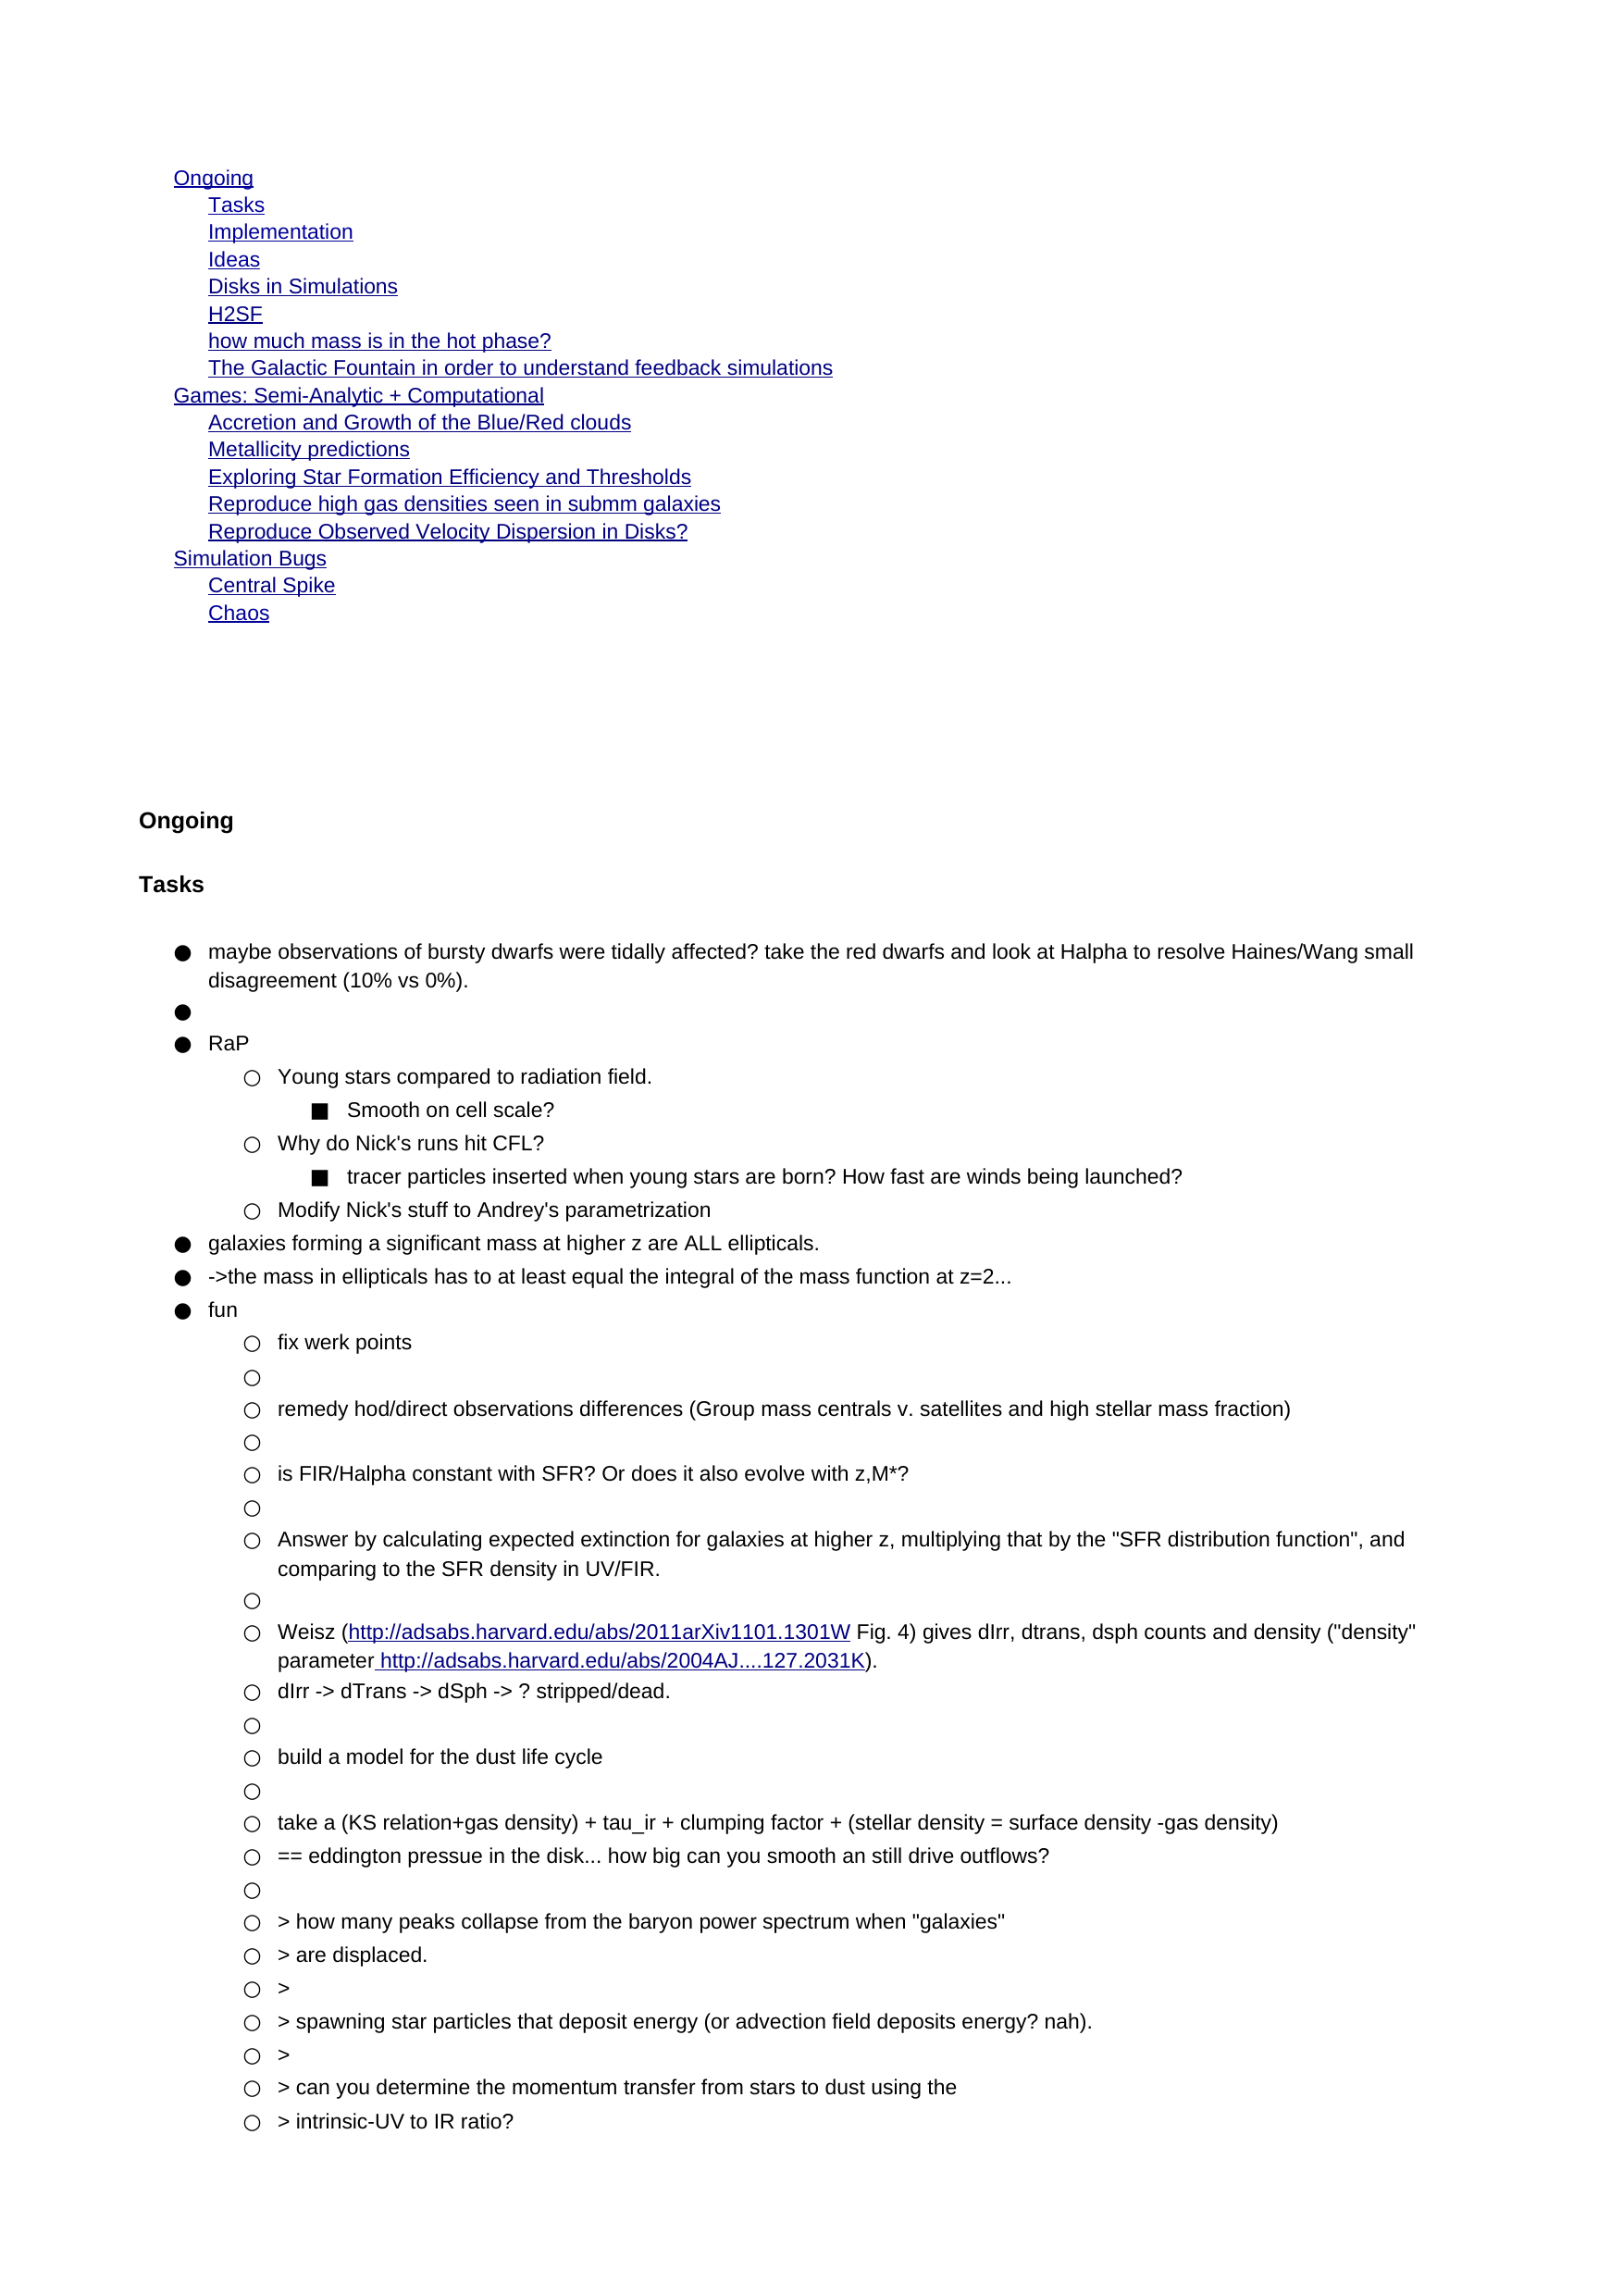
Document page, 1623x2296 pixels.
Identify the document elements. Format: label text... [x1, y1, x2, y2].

list > can you determine the momentum transfer from stars to dust using the [242, 2072, 1484, 2102]
list tracer particles inserted when young stars are born? How fast are winds being launched? [139, 1161, 1484, 1190]
list maybe observations of bursty dwarfs were tidally affected? take the red dwarfs and look at Halpha to resolve Haines/Wang small disagreement (10% vs 0%). [173, 937, 1484, 992]
list Answer by calculating expected extinction for galaxies at higher z, multiplying that by the "SFR distribution function", and comparing to the SFR density in UV/FIR. [242, 1524, 1484, 1581]
text how much mass is in the hot phase? [208, 329, 1484, 353]
list > are displaced. [242, 1940, 1484, 1968]
text Central Spike [208, 574, 1484, 598]
list remedy hod/direct observations differences (Group mass centrals v. satellites and high stellar mass fraction) [242, 1393, 1484, 1422]
text Chaos [208, 601, 1484, 625]
list > [242, 2039, 1484, 2068]
list Weisz (http://adsabs.harvard.edu/abs/2011arXiv1101.1301W Fig. 4) gives dIrr, dtrans, dsph counts and density ("density" parameter http://adsabs.harvard.edu/abs/2004AJ....127.2031K). [242, 1617, 1484, 1672]
list galaxies forming a significant mass at higher z are ALL ellipticals. [173, 1228, 1484, 1257]
text Simulation Bugs [173, 547, 1484, 570]
text Games: Semi-Analytic + Computational [173, 383, 1484, 407]
text Exploring Star Formation Efficiency and Thresholds [208, 465, 1484, 489]
list > intrinsic-UV to IR ratio? [242, 2105, 1484, 2135]
list > spawning star particles that deposit energy (or advection field deposits energy? nah). [242, 2006, 1484, 2035]
text Metallicity predictions [208, 438, 1484, 462]
list is FIR/Halpha constant with SFR? Or does it also evolve with z,M*? [242, 1458, 1484, 1488]
list RaP [173, 1028, 1484, 1057]
text Accretion and Growth of the Blue/Red clouds [208, 411, 1484, 434]
text Disks in Simulations [208, 275, 1484, 298]
text Tasks [208, 193, 1484, 217]
list ->the mass in ellipticals has to at least equal the integral of the mass function at z=2... [173, 1261, 1484, 1290]
list fix werk points [242, 1327, 1484, 1357]
list Smooth on cell scale? [139, 1095, 1484, 1123]
text Implementation [208, 220, 1484, 244]
text H2SF [208, 302, 1484, 326]
text Reproduce high gas densities seen in submm galaxies [208, 492, 1484, 515]
text Reproduce Observed Velocity Dispersion in Disks? [208, 519, 1484, 543]
list build a model for the dust life cycle [242, 1742, 1484, 1770]
list > [242, 1973, 1484, 2002]
list dIrr -> dTrans -> dSph -> ? stripped/dead. [242, 1676, 1484, 1705]
list > how many peaks collapse from the baryon power spectrum when "galaxies" [242, 1906, 1484, 1935]
subtitle Ongoing [139, 807, 1484, 833]
subtitle Tasks [139, 872, 1484, 898]
text Ideas [208, 247, 1484, 271]
text The Galactic Fountain in order to understand feedback simulations [208, 356, 1484, 380]
list Why do Nick's runs hit CFL? [242, 1128, 1484, 1157]
list Modify Nick's stuff to Andrey's parametrization [242, 1195, 1484, 1223]
list == eddington pressue in the disk... how big can you smooth an still drive outflows? [242, 1841, 1484, 1869]
text Ongoing [173, 166, 1484, 190]
list take a (KS relation+gas density) + tau_ir + clumping factor + (stellar density = surface density -gas density) [242, 1807, 1484, 1836]
list fun [173, 1294, 1484, 1323]
list Young stars compared to radiation field. [242, 1061, 1484, 1090]
